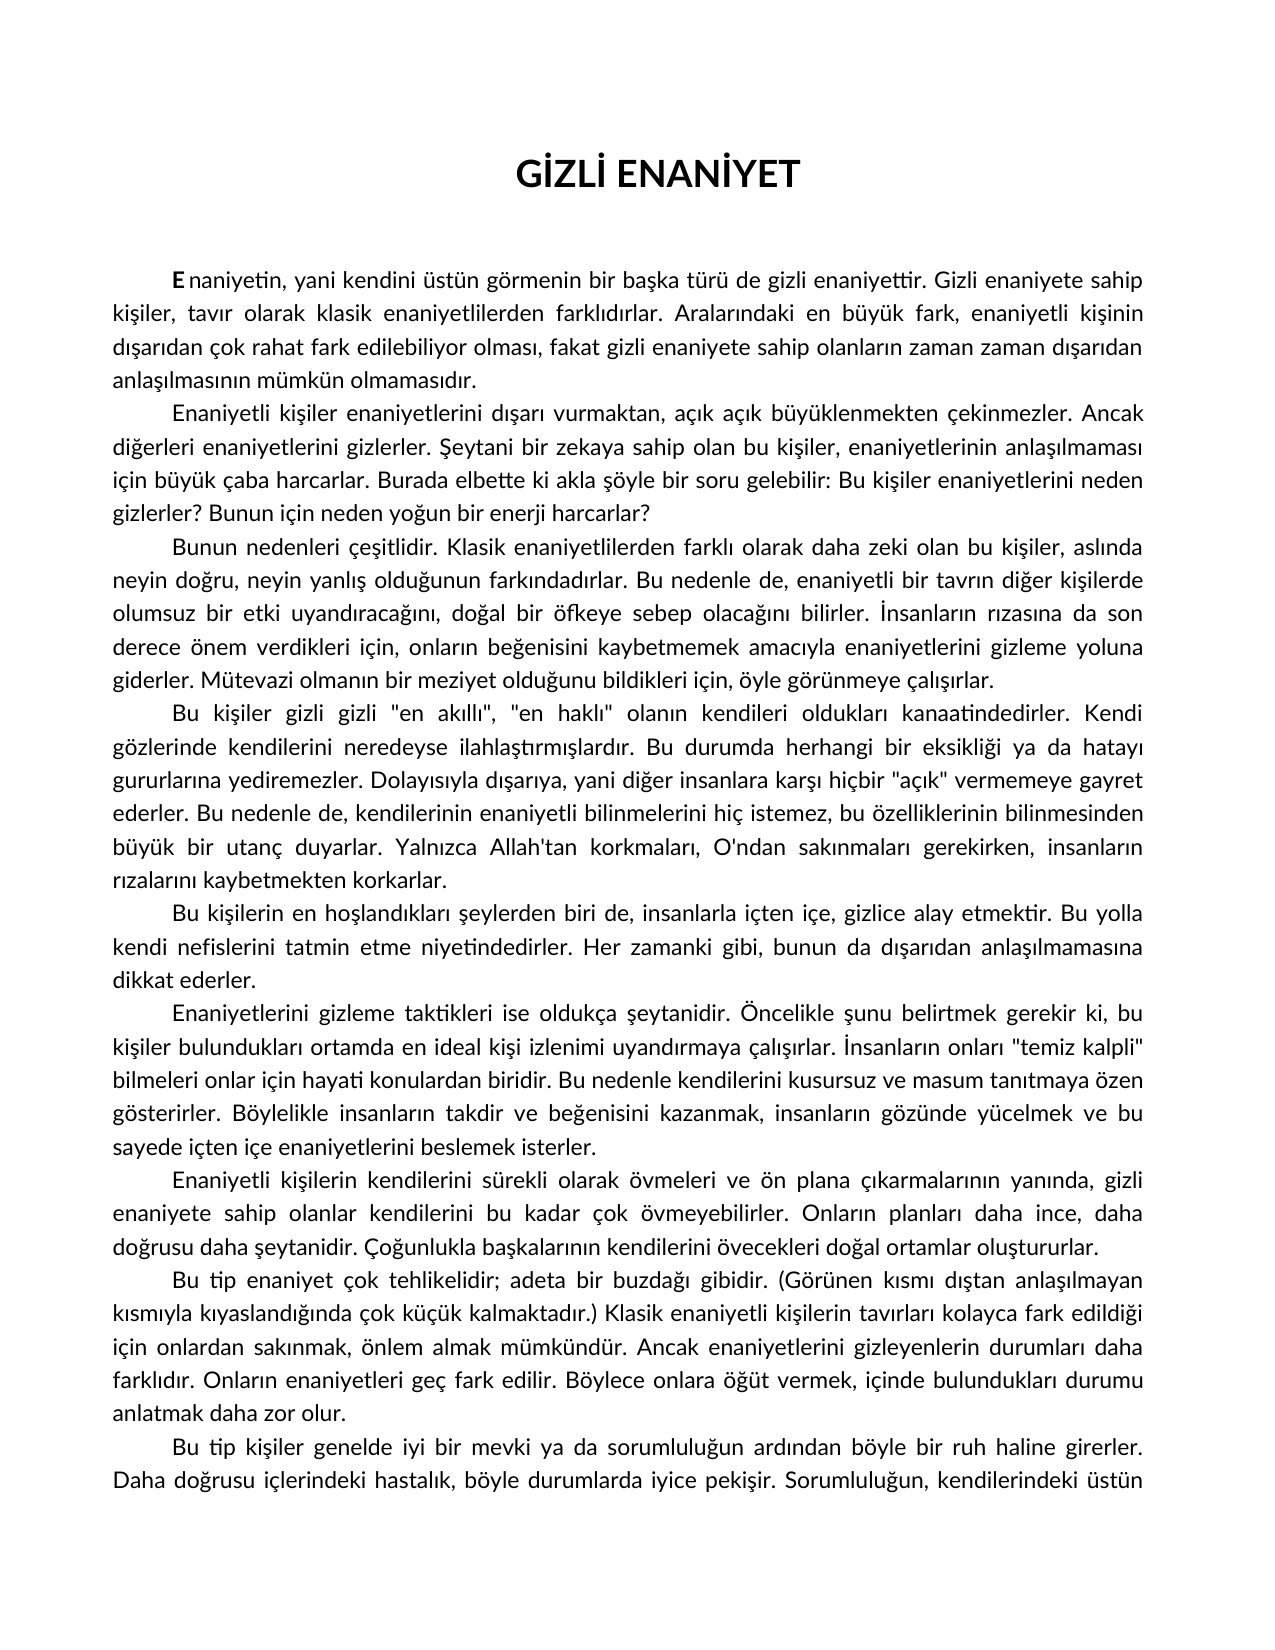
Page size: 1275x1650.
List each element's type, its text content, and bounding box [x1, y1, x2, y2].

text Bu tip kişiler genelde iyi bir mevki ya da sorumluluğun ardından böyle bir ruh haline girerler. Daha doğrusu içlerindeki hastalık, böyle durumlarda iyice pekişir. Sorumluluğun, kendilerindeki üstün [112, 1428, 1145, 1495]
text Bu kişilerin en hoşlandıkları şeylerden biri de, insanlarla içten içe, gizlice alay etmektir. Bu yolla kendi nefislerini tatmin etme niyetindedirler. Her zamanki gibi, bunun da dışarıdan anlaşılmamasına dikkat ederler. [112, 895, 1145, 995]
text Bu tip enaniyet çok tehlikelidir; adeta bir buzdağı gibidir. (Görünen kısmı dıştan anlaşılmayan kısmıyla kıyaslandığında çok küçük kalmaktadır.) Klasik enaniyetli kişilerin tavırları kolayca fark edildiği için onlardan sakınmak, önlem almak mümkündür. Ancak enaniyetlerini gizleyenlerin durumları daha farklıdır. Onların enaniyetleri geç fark edilir. Böylece onlara öğüt vermek, içinde bulundukları durumu anlatmak daha zor olur. [112, 1262, 1145, 1428]
text Bunun nedenleri çeşitlidir. Klasik enaniyetlilerden farklı olarak daha zeki olan bu kişiler, aslında neyin doğru, neyin yanlış olduğunun farkındadırlar. Bu nedenle de, enaniyetli bir tavrın diğer kişilerde olumsuz bir etki uyandıracağını, doğal bir öfkeye sebep olacağını bilirler. İnsanların rızasına da son derece önem verdikleri için, onların beğenisini kaybetmemek amacıyla enaniyetlerini gizleme yoluna giderler. Mütevazi olmanın bir meziyet olduğunu bildikleri için, öyle görünmeye çalışırlar. [112, 528, 1145, 695]
text Bu kişiler gizli gizli "en akıllı", "en haklı" olanın kendileri oldukları kanaatindedirler. Kendi gözlerinde kendilerini neredeyse ilahlaştırmışlardır. Bu durumda herhangi bir eksikliği ya da hatayı gururlarına yediremezler. Dolayısıyla dışarıya, yani diğer insanlara karşı hiçbir "açık" vermemeye gayret ederler. Bu nedenle de, kendilerinin enaniyetli bilinmelerini hiç istemez, bu özelliklerinin bilinmesinden büyük bir utanç duyarlar. Yalnızca Allah'tan korkmaları, O'ndan sakınmaları gerekirken, insanların rızalarını kaybetmekten korkarlar. [112, 695, 1145, 895]
text Enaniyetlerini gizleme taktikleri ise oldukça şeytanidir. Öncelikle şunu belirtmek gerekir ki, bu kişiler bulundukları ortamda en ideal kişi izlenimi uyandırmaya çalışırlar. İnsanların onları "temiz kalpli" bilmeleri onlar için hayati konulardan biridir. Bu nedenle kendilerini kusursuz ve masum tanıtmaya özen gösterirler. Böylelikle insanların takdir ve beğenisini kazanmak, insanların gözünde yücelmek ve bu sayede içten içe enaniyetlerini beslemek isterler. [112, 995, 1145, 1162]
text Enaniyetli kişiler enaniyetlerini dışarı vurmaktan, açık açık büyüklenmekten çekinmezler. Ancak diğerleri enaniyetlerini gizlerler. Şeytani bir zekaya sahip olan bu kişiler, enaniyetlerinin anlaşılmaması için büyük çaba harcarlar. Burada elbette ki akla şöyle bir soru gelebilir: Bu kişiler enaniyetlerini neden gizlerler? Bunun için neden yoğun bir enerji harcarlar? [112, 395, 1145, 528]
text Enaniyetli kişilerin kendilerini sürekli olarak övmeleri ve ön plana çıkarmalarının yanında, gizli enaniyete sahip olanlar kendilerini bu kadar çok övmeyebilirler. Onların planları daha ince, daha doğrusu daha şeytanidir. Çoğunlukla başkalarının kendilerini övecekleri doğal ortamlar oluştururlar. [112, 1162, 1145, 1262]
text Enaniyetin, yani kendini üstün görmenin bir başka türü de gizli enaniyettir. Gizli enaniyete sahip kişiler, tavır olarak klasik enaniyetlilerden farklıdırlar. Aralarındaki en büyük fark, enaniyetli kişinin dışarıdan çok rahat fark edilebiliyor olması, fakat gizli enaniyete sahip olanların zaman zaman dışarıdan anlaşılmasının mümkün olmamasıdır. [112, 262, 1145, 395]
text GİZLİ ENANİYET [112, 150, 1145, 195]
